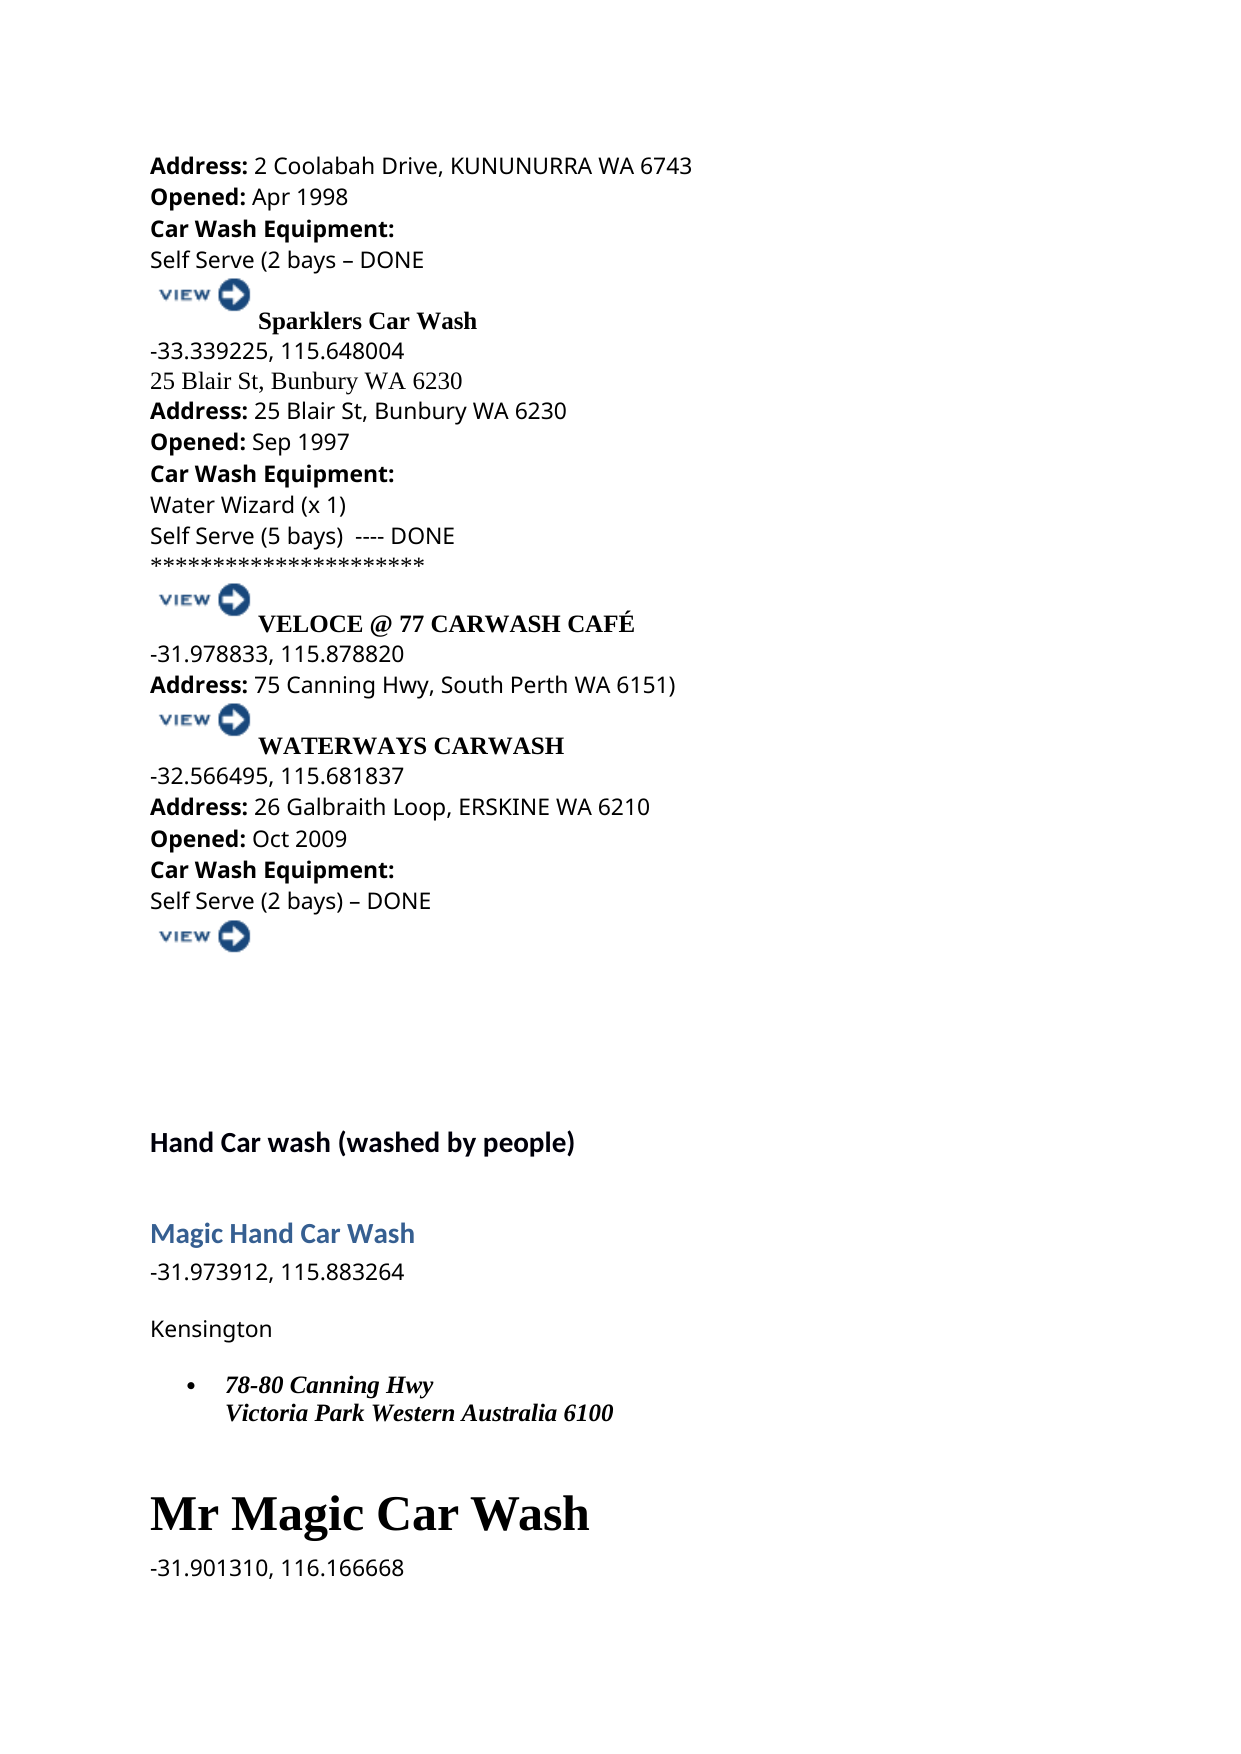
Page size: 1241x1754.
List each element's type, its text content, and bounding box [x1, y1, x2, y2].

text Kensington [150, 1313, 1090, 1344]
text -31.901310, 116.166668 [150, 1552, 1090, 1583]
text -33.339225, 115.648004 25 Blair St, Bunbury WA 6230 [150, 335, 1090, 395]
text Sparklers Car Wash [150, 306, 1090, 335]
text ********************** [150, 551, 1090, 609]
text -32.566495, 115.681837 [150, 760, 1090, 791]
subtitle Magic Hand Car Wash [150, 1215, 1090, 1251]
picture [150, 700, 258, 741]
picture [150, 275, 258, 316]
text Address: 2 Coolabah Drive, KUNUNURRA WA 6743 Opened: Apr 1998 Car Wash Equipment: Self Serve (2 bays – DONE [150, 150, 1090, 306]
list 78-80 Canning Hwy Victoria Park Western Australia 6100 [187, 1370, 1090, 1427]
subtitle Hand Car wash (washed by people) [150, 1124, 1090, 1160]
text -31.978833, 115.878820 Address: 75 Canning Hwy, South Perth WA 6151) [150, 637, 1090, 731]
text Address: 25 Blair St, Bunbury WA 6230 Opened: Sep 1997 Car Wash Equipment: Water Wizard (x 1) Self Serve (5 bays) ---- DONE [150, 395, 1090, 551]
text VELOCE @ 77 CARWASH CAFÉ [150, 609, 1090, 637]
picture [150, 580, 258, 621]
picture [150, 916, 258, 957]
subtitle Mr Magic Car Wash [150, 1484, 1090, 1542]
text Address: 26 Galbraith Loop, ERSKINE WA 6210 Opened: Oct 2009 Car Wash Equipment: Self Serve (2 bays) – DONE [150, 791, 1090, 947]
text WATERWAYS CARWASH [150, 731, 1090, 760]
text -31.973912, 115.883264 [150, 1256, 1090, 1287]
